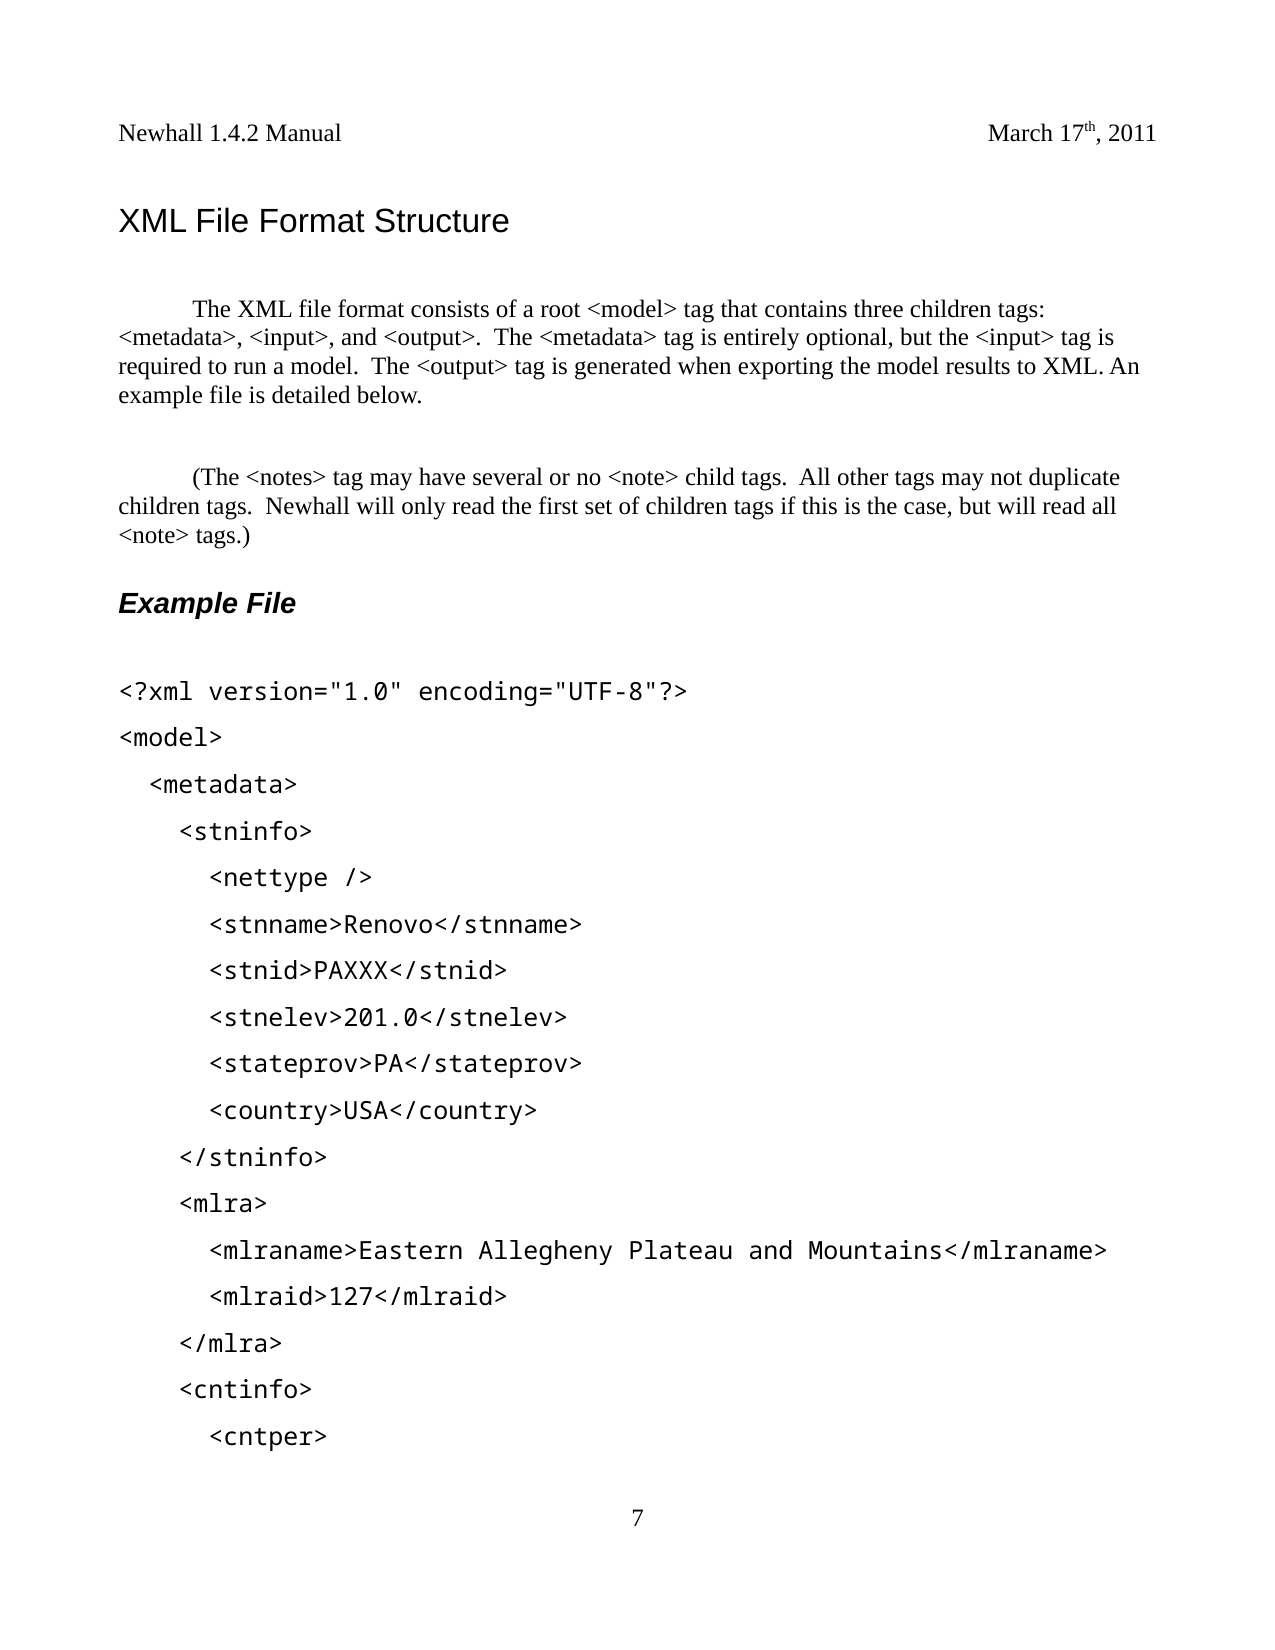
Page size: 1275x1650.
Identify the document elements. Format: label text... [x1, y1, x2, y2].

text <country>USA</country> [118, 1093, 1157, 1127]
text <stnid>PAXXX</stnid> [118, 953, 1157, 987]
text <stnname>Renovo</stnname> [118, 906, 1157, 940]
text </stninfo> [118, 1139, 1157, 1173]
text (The <notes> tag may have several or no <note> child tags. All other tags may not duplicate children tags. Newhall will only read the first set of children tags if this is the case, but will read all <note> tags.) [118, 462, 1157, 549]
text <?xml version="1.0" encoding="UTF-8"?> [118, 673, 1157, 708]
subtitle XML File Format Structure [118, 201, 1157, 240]
text <mlraname>Eastern Allegheny Plateau and Mountains</mlraname> [118, 1232, 1157, 1266]
text <metadata> [118, 767, 1157, 801]
text The XML file format consists of a root <model> tag that contains three children tags: <metadata>, <input>, and <output>. The <metadata> tag is entirely optional, but the <input> tag is required to run a model. The <output> tag is generated when exporting the model results to XML. An example file is detailed below. [118, 294, 1157, 409]
text <stnelev>201.0</stnelev> [118, 999, 1157, 1033]
text </mlra> [118, 1325, 1157, 1359]
text <cntper> [118, 1418, 1157, 1453]
text <mlra> [118, 1186, 1157, 1220]
text <nettype /> [118, 860, 1157, 894]
text <stninfo> [118, 813, 1157, 847]
subtitle Example File [118, 586, 1157, 620]
text <model> [118, 720, 1157, 754]
text <stateprov>PA</stateprov> [118, 1046, 1157, 1080]
text <cntinfo> [118, 1372, 1157, 1406]
text <mlraid>127</mlraid> [118, 1279, 1157, 1313]
